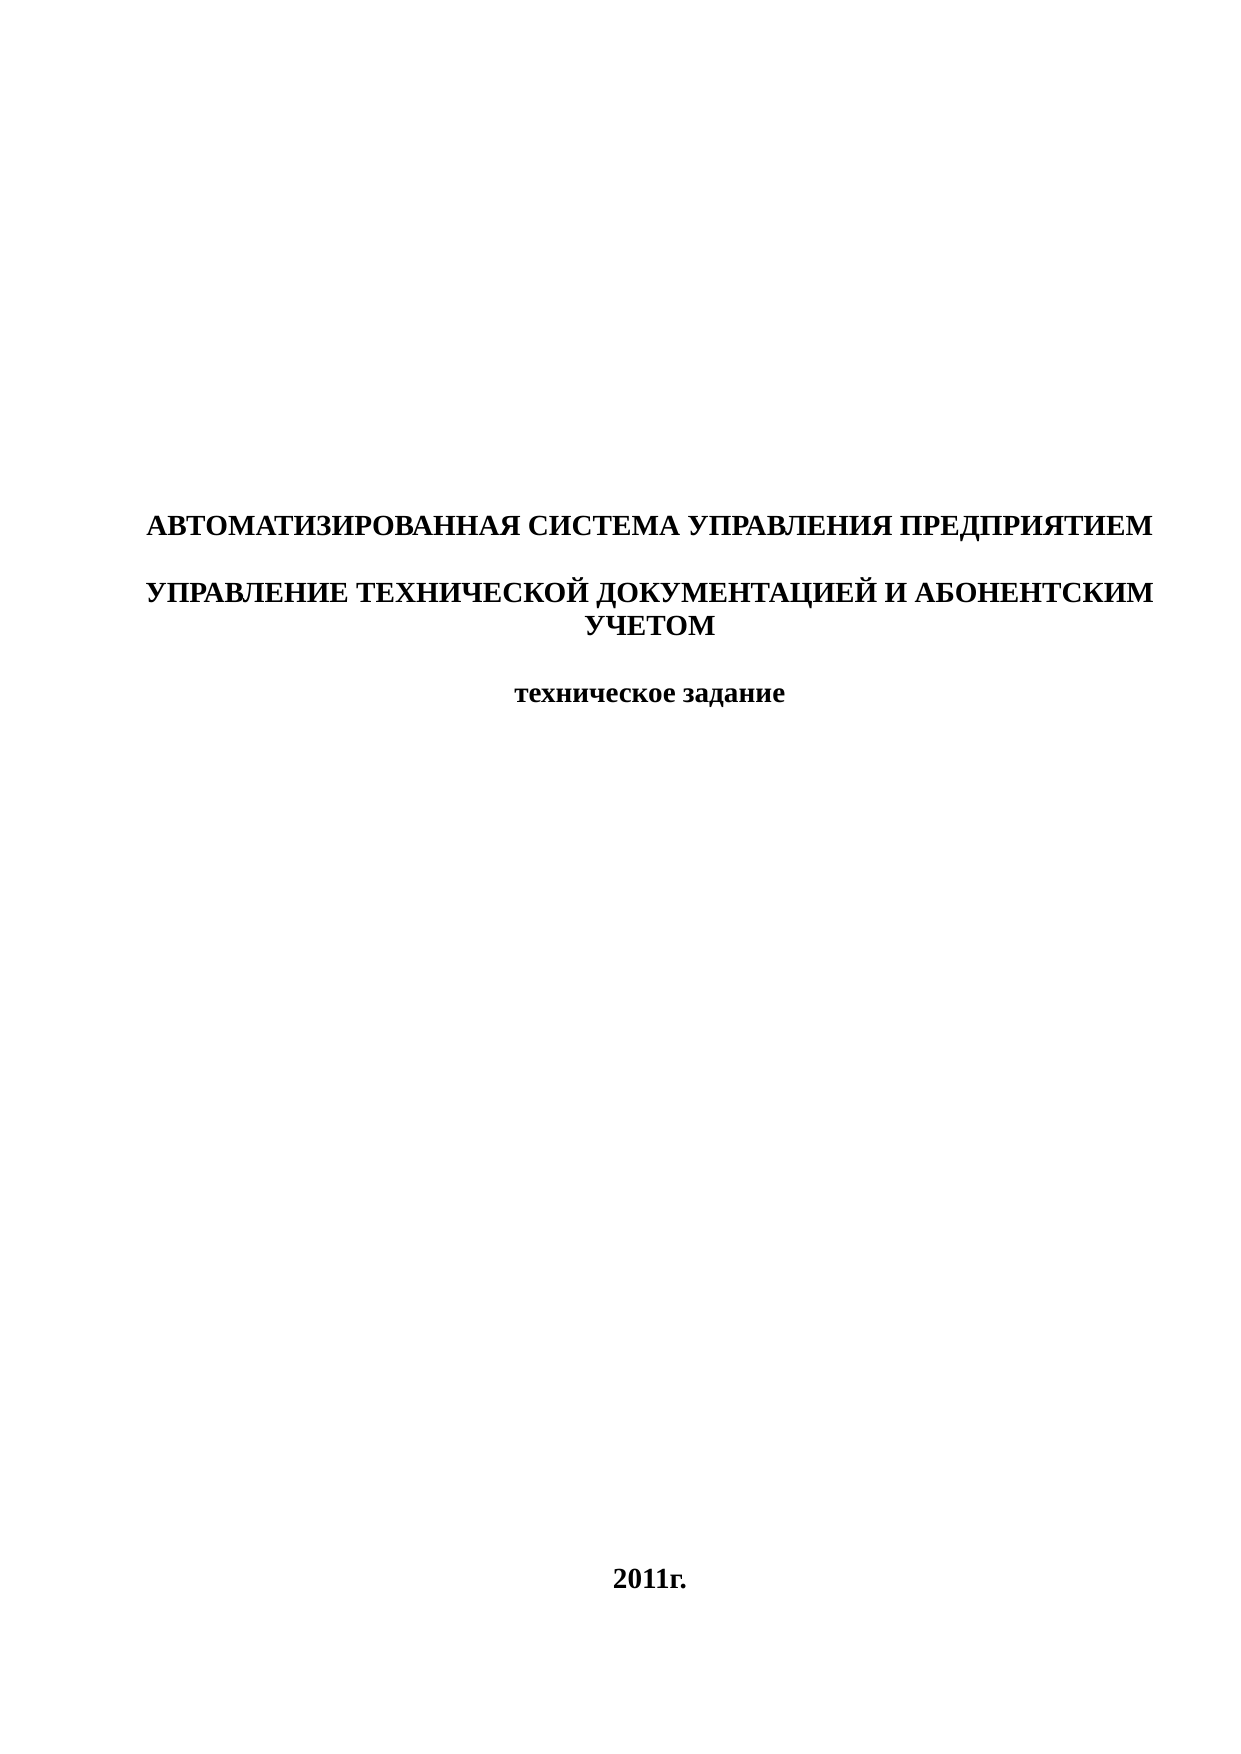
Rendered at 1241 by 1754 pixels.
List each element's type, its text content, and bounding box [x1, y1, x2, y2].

table_cell Главный конструктор _____________А.А. Кощеев «__»___________2011г [118, 1135, 545, 1247]
table_cell [118, 1450, 545, 1562]
table_cell [118, 188, 649, 228]
text АВТОМАТИЗИРОВАННАЯ СИСТЕМА УПРАВЛЕНИЯ ПРЕДПРИЯТИЕМ [118, 508, 1181, 541]
table_cell [118, 228, 649, 374]
table_cell Зав. архивом отд.037 _____________О.А. Краева «__»___________2011г [545, 1293, 1123, 1404]
table_cell [650, 188, 1181, 228]
table_header [118, 148, 649, 188]
table_header Согласовано: [118, 776, 545, 821]
table_header [650, 148, 1181, 188]
table_cell [545, 1248, 1123, 1292]
table_cell Главный технолог _____________С.А. Жамилов «__»___________2011г [118, 1293, 545, 1404]
table_cell Начальник УИТиС _____________В.Н. Чернышов «__»___________2011г. [118, 821, 545, 933]
table_cell [118, 933, 545, 978]
table_header Разработали: [545, 776, 1123, 821]
table_cell [545, 1090, 1123, 1135]
table_cell Начальник отдела 051 _____________А.В. Артемов «__»___________2011г. [118, 978, 545, 1090]
text техническое задание [118, 676, 1181, 709]
table_cell Главный инженер отд. 083 _____________С.Н. Савченко «__»___________2011г [545, 978, 1123, 1090]
table_cell [545, 933, 1123, 978]
table_cell [118, 1405, 545, 1449]
text УПРАВЛЕНИЕ ТЕХНИЧЕСКОЙ ДОКУМЕНТАЦИЕЙ И АБОНЕНТСКИМ УЧЕТОМ [118, 575, 1181, 642]
table_cell Заместитель начальника ОКТД _____________А.А. Чепелев «__»___________2011г. [545, 1135, 1123, 1247]
table_cell Зам. начальника отд. 079 по проектированию _____________С.А. Попов «__»___________2011г [545, 821, 1123, 933]
table_cell УТВЕРЖДАЮ Главный инженер _______________И.А. Виноградов «__»___________2011г. [650, 228, 1181, 374]
text 2011г. [118, 1562, 1181, 1595]
table_cell [118, 1248, 545, 1292]
table_cell Начальник бюро _____________П.В. Беляев «__»___________2011г [545, 1450, 1123, 1562]
table_cell [545, 1405, 1123, 1449]
table_cell [118, 1090, 545, 1135]
